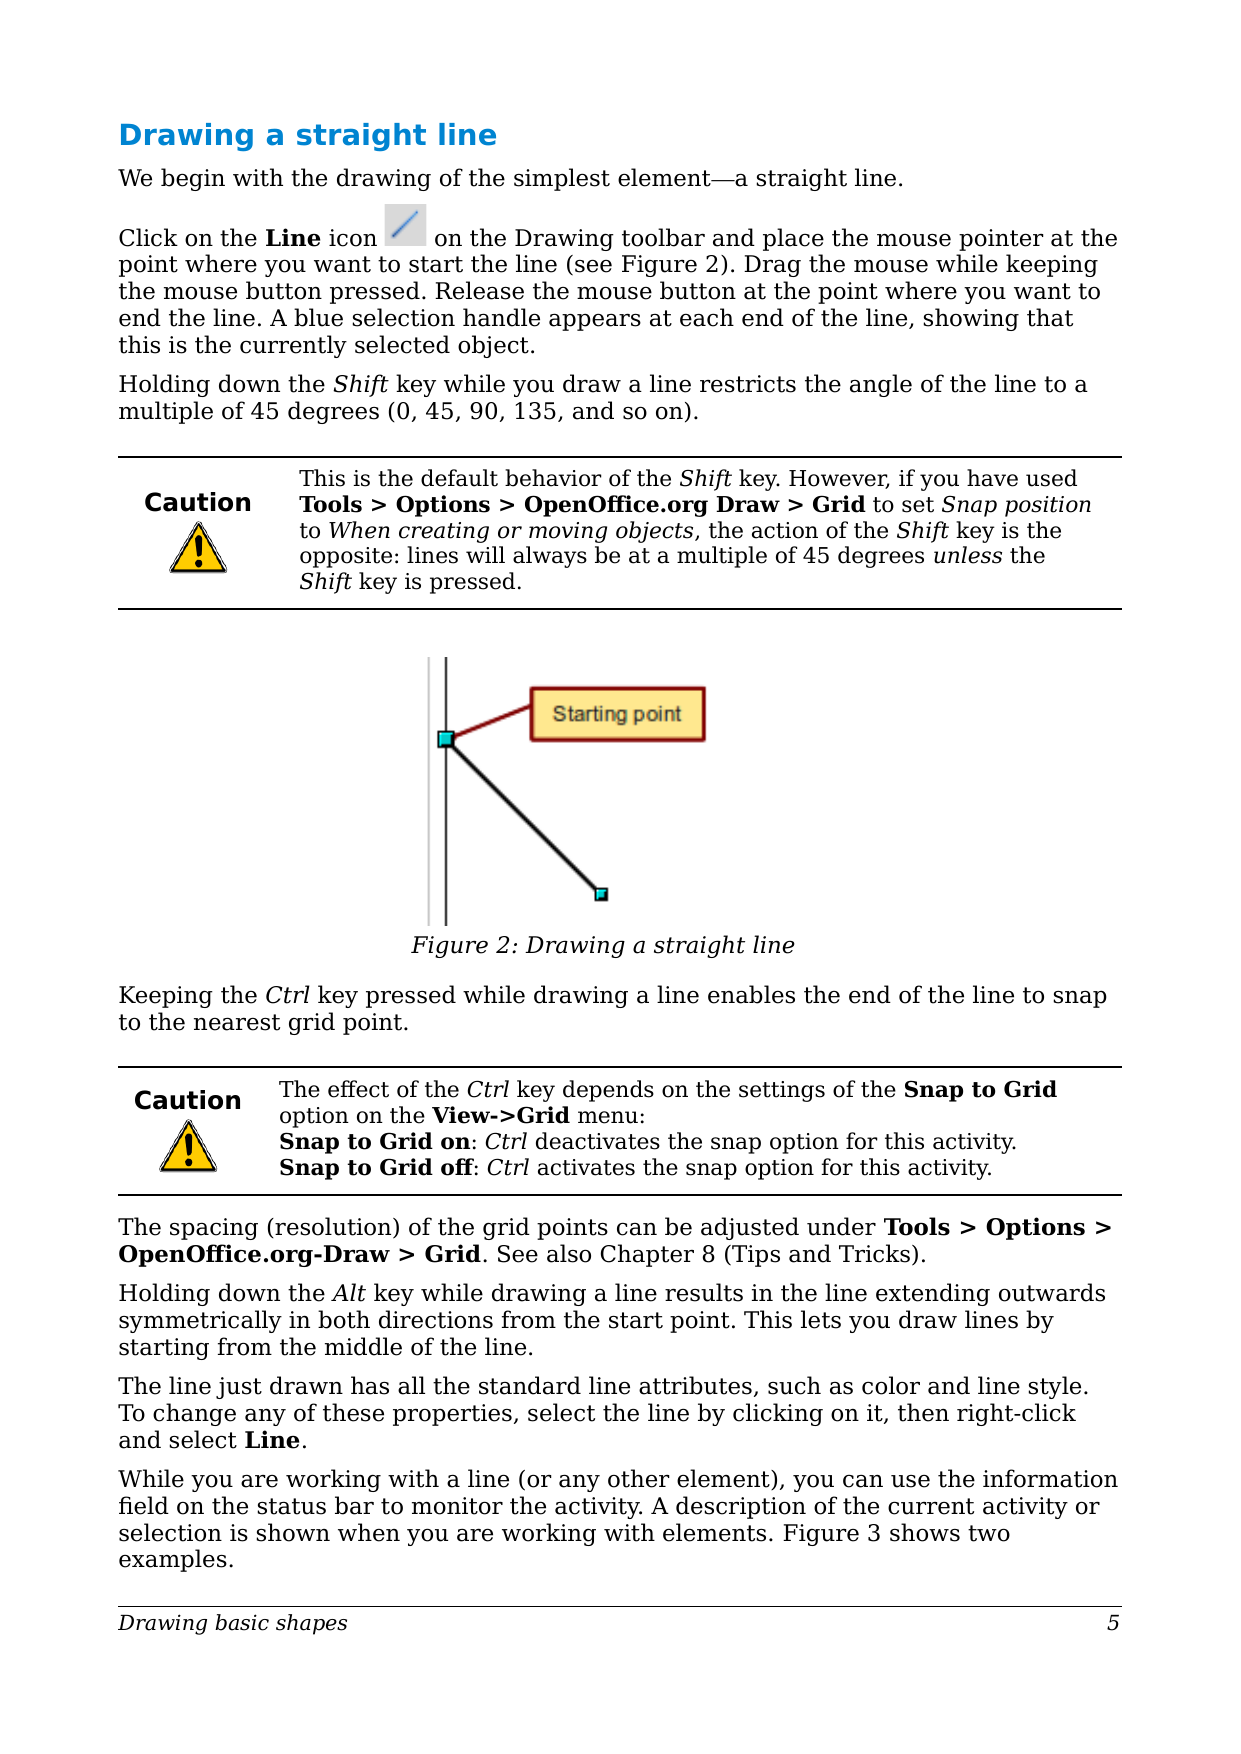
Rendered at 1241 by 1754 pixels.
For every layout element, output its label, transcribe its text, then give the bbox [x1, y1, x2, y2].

picture [155, 1115, 220, 1176]
picture [384, 204, 427, 246]
text Figure 2: Drawing a straight line [411, 932, 829, 959]
text Holding down the Alt key while drawing a line results in the line extending outwards symmetrically in both directions from the start point. This lets you draw lines by starting from the middle of the line. [118, 1280, 1122, 1361]
subtitle Drawing a straight line [118, 118, 1122, 152]
table_header The effect of the Ctrl key depends on the settings of the Snap to Grid option on the View->Grid menu: Snap to Grid on: Ctrl deactivates the snap option for this activity. Snap to Grid off: Ctrl activates the snap option for this activity. [258, 1068, 1122, 1193]
text The spacing (resolution) of the grid points can be adjusted under Tools > Options > OpenOffice.org-Draw > Grid. See also Chapter 8 (Tips and Tricks). [118, 1214, 1122, 1268]
picture [165, 517, 231, 577]
table_header This is the default behavior of the Shift key. However, if you have used Tools > Options > OpenOffice.org Draw > Grid to set Snap position to When creating or moving objects, the action of the Shift key is the opposite: lines will always be at a multiple of 45 degrees unless the Shift key is pressed. [278, 458, 1122, 607]
text Keeping the Ctrl key pressed while drawing a line enables the end of the line to snap to the nearest grid point. [118, 982, 1122, 1035]
text We begin with the drawing of the simplest element—a straight line. [118, 165, 1122, 192]
table_header Caution [118, 458, 278, 607]
text While you are working with a line (or any other element), you can use the information field on the status bar to monitor the activity. A description of the current activity or selection is shown when you are working with elements. Figure 3 shows two examples. [118, 1466, 1122, 1573]
text Holding down the Shift key while you draw a line restricts the angle of the line to a multiple of 45 degrees (0, 45, 90, 135, and so on). [118, 371, 1122, 425]
picture [411, 657, 735, 926]
text The line just drawn has all the standard line attributes, such as color and line style. To change any of these properties, select the line by clicking on it, then right-click and select Line. [118, 1373, 1122, 1454]
text Click on the Line icon on the Drawing toolbar and place the mouse pointer at the point where you want to start the line (see Figure 2). Drag the mouse while keeping the mouse button pressed. Release the mouse button at the point where you want to end the line. A blue selection handle appears at each end of the line, showing that this is the currently selected object. [118, 204, 1122, 359]
table_header Caution [118, 1068, 257, 1193]
